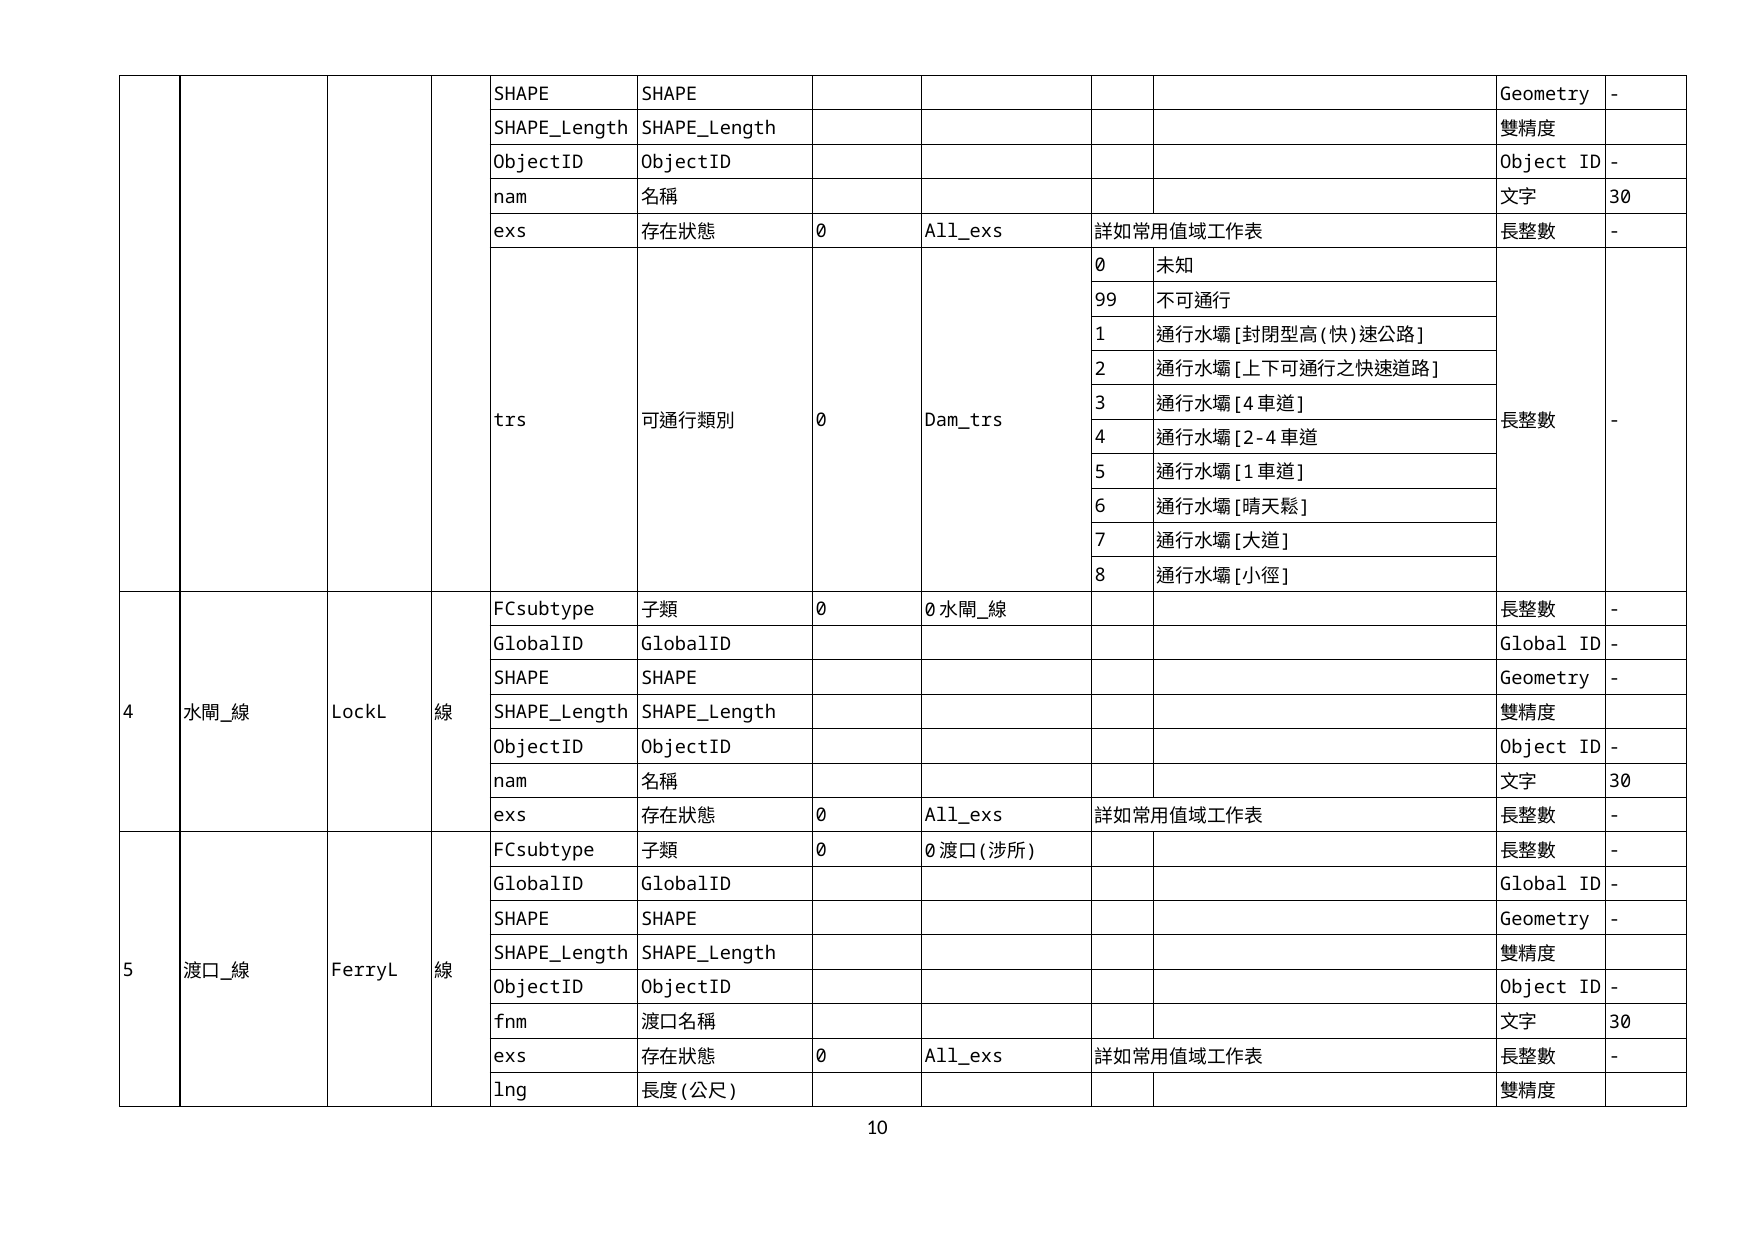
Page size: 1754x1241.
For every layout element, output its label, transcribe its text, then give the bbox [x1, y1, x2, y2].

table_cell 名稱 [638, 179, 812, 212]
table_cell [813, 76, 921, 109]
table_cell ObjectID [638, 145, 812, 178]
table_cell - [1606, 901, 1686, 934]
table_cell 渡口名稱 [638, 1004, 812, 1037]
table_cell All_exs [922, 798, 1091, 831]
table_cell 通行水壩[2-4車道 [1154, 420, 1496, 453]
table_cell [1092, 1073, 1153, 1106]
table_cell [813, 179, 921, 212]
table_cell [328, 76, 431, 591]
table_cell 長度(公尺) [638, 1073, 812, 1106]
table_cell 長整數 [1497, 1039, 1605, 1072]
table_cell 不可通行 [1154, 282, 1496, 316]
table_cell LockL [328, 592, 431, 831]
table_cell 子類 [638, 832, 812, 866]
table_cell 雙精度 [1497, 695, 1605, 728]
table_cell [181, 76, 327, 591]
table_cell - [1606, 145, 1686, 178]
table_cell [1154, 145, 1496, 178]
table_cell [1154, 832, 1496, 866]
table_cell 通行水壩[4車道] [1154, 385, 1496, 419]
table_cell 線 [432, 592, 490, 831]
table_cell [1154, 867, 1496, 900]
table_cell 8 [1092, 557, 1153, 591]
table_cell [1092, 110, 1153, 144]
table_cell [813, 1073, 921, 1106]
table_cell ObjectID [491, 970, 637, 1003]
table_cell 4 [1092, 420, 1153, 453]
table_cell 未知 [1154, 248, 1496, 281]
table_cell - [1606, 832, 1686, 866]
table_cell Object ID [1497, 970, 1605, 1003]
table_cell [1154, 901, 1496, 934]
table_cell [1154, 179, 1496, 212]
table_cell 長整數 [1497, 214, 1605, 247]
table_cell 雙精度 [1497, 110, 1605, 144]
table_cell [1092, 76, 1153, 109]
table_cell 存在狀態 [638, 798, 812, 831]
table_cell [120, 76, 179, 591]
table_cell SHAPE [491, 76, 637, 109]
table_cell [922, 179, 1091, 212]
table_cell [922, 660, 1091, 694]
table_cell fnm [491, 1004, 637, 1037]
table_cell 99 [1092, 282, 1153, 316]
table_cell ObjectID [638, 970, 812, 1003]
table_cell 0 [1092, 248, 1153, 281]
table_cell - [1606, 592, 1686, 625]
table_cell GlobalID [491, 626, 637, 659]
table_cell [922, 1004, 1091, 1037]
table_cell [1092, 764, 1153, 797]
table_cell SHAPE_Length [638, 935, 812, 969]
table_cell Global ID [1497, 626, 1605, 659]
table_cell [1092, 901, 1153, 934]
table_cell 長整數 [1497, 832, 1605, 866]
table_cell [1606, 1073, 1686, 1106]
table_cell [922, 626, 1091, 659]
table_cell exs [491, 214, 637, 247]
table_cell ObjectID [491, 729, 637, 762]
table_cell 存在狀態 [638, 1039, 812, 1072]
table_cell 5 [1092, 454, 1153, 487]
table_cell [1154, 695, 1496, 728]
table_cell [1154, 729, 1496, 762]
table_cell 通行水壩[封閉型高(快)速公路] [1154, 317, 1496, 350]
table_cell [1092, 935, 1153, 969]
table_cell [922, 867, 1091, 900]
table_cell [1154, 110, 1496, 144]
table_cell 詳如常用值域工作表 [1092, 798, 1496, 831]
table_cell All_exs [922, 214, 1091, 247]
table_cell nam [491, 179, 637, 212]
table_cell [1154, 592, 1496, 625]
table_cell [1092, 592, 1153, 625]
table_cell [922, 901, 1091, 934]
table_cell FCsubtype [491, 592, 637, 625]
table_cell 可通行類別 [638, 248, 812, 591]
table_cell - [1606, 626, 1686, 659]
table_cell 30 [1606, 764, 1686, 797]
table_cell exs [491, 798, 637, 831]
table_cell nam [491, 764, 637, 797]
table_cell [1092, 832, 1153, 866]
table_cell [813, 626, 921, 659]
table_cell [813, 935, 921, 969]
table_cell 文字 [1497, 1004, 1605, 1037]
table_cell [922, 764, 1091, 797]
table_cell 長整數 [1497, 798, 1605, 831]
table_cell 通行水壩[上下可通行之快速道路] [1154, 351, 1496, 384]
table_cell SHAPE [491, 660, 637, 694]
table_cell - [1606, 248, 1686, 591]
table_cell [813, 764, 921, 797]
table_cell 通行水壩[1車道] [1154, 454, 1496, 487]
table_cell [1606, 695, 1686, 728]
table_cell 名稱 [638, 764, 812, 797]
table_cell 通行水壩[小徑] [1154, 557, 1496, 591]
table_cell 雙精度 [1497, 935, 1605, 969]
table_cell [1092, 660, 1153, 694]
table_cell Global ID [1497, 867, 1605, 900]
table_cell [1092, 695, 1153, 728]
table_cell SHAPE [638, 660, 812, 694]
table_cell - [1606, 970, 1686, 1003]
table_cell 0 [813, 592, 921, 625]
table_cell 長整數 [1497, 592, 1605, 625]
table_cell - [1606, 798, 1686, 831]
table_cell SHAPE [491, 901, 637, 934]
table_cell Object ID [1497, 729, 1605, 762]
table_cell 雙精度 [1497, 1073, 1605, 1106]
table_cell 通行水壩[大道] [1154, 523, 1496, 556]
table_cell Object ID [1497, 145, 1605, 178]
table_cell 0 [813, 214, 921, 247]
table_cell 0 [813, 832, 921, 866]
table_cell SHAPE_Length [638, 695, 812, 728]
table_cell [922, 76, 1091, 109]
table_cell 水閘_線 [181, 592, 327, 831]
table_cell 渡口_線 [181, 832, 327, 1106]
table_cell ObjectID [638, 729, 812, 762]
table_cell Dam_trs [922, 248, 1091, 591]
table_cell [1092, 867, 1153, 900]
table_cell [922, 695, 1091, 728]
table_cell [1092, 179, 1153, 212]
table_cell [922, 110, 1091, 144]
table_cell 2 [1092, 351, 1153, 384]
table_cell 5 [120, 832, 179, 1106]
table_cell [1092, 729, 1153, 762]
table_cell SHAPE_Length [491, 110, 637, 144]
table_cell 30 [1606, 179, 1686, 212]
table_cell - [1606, 1039, 1686, 1072]
table_cell - [1606, 729, 1686, 762]
table_cell - [1606, 214, 1686, 247]
table_cell 7 [1092, 523, 1153, 556]
table_cell [813, 145, 921, 178]
table_cell [813, 970, 921, 1003]
table_cell 存在狀態 [638, 214, 812, 247]
table_cell - [1606, 660, 1686, 694]
table_cell [922, 935, 1091, 969]
table_cell SHAPE [638, 901, 812, 934]
table_cell [813, 695, 921, 728]
table_cell [1154, 1073, 1496, 1106]
table_cell - [1606, 867, 1686, 900]
table_cell [1154, 970, 1496, 1003]
table_cell SHAPE_Length [491, 935, 637, 969]
table_cell 3 [1092, 385, 1153, 419]
table_cell 4 [120, 592, 179, 831]
table_cell 詳如常用值域工作表 [1092, 1039, 1496, 1072]
table_cell [922, 729, 1091, 762]
table_cell [813, 729, 921, 762]
table_cell [813, 110, 921, 144]
table_cell [1092, 145, 1153, 178]
table_cell exs [491, 1039, 637, 1072]
table_cell [432, 76, 490, 591]
table_cell 0水閘_線 [922, 592, 1091, 625]
table_cell [1154, 1004, 1496, 1037]
table_cell 30 [1606, 1004, 1686, 1037]
table_cell [1092, 626, 1153, 659]
table_cell trs [491, 248, 637, 591]
table_cell 1 [1092, 317, 1153, 350]
table_cell [813, 1004, 921, 1037]
table_cell 子類 [638, 592, 812, 625]
table_cell lng [491, 1073, 637, 1106]
table_cell FCsubtype [491, 832, 637, 866]
table_cell FerryL [328, 832, 431, 1106]
table_cell Geometry [1497, 660, 1605, 694]
table_cell GlobalID [491, 867, 637, 900]
table_cell 0渡口(涉所) [922, 832, 1091, 866]
table_cell All_exs [922, 1039, 1091, 1072]
table_cell - [1606, 76, 1686, 109]
table_cell [1154, 76, 1496, 109]
table_cell GlobalID [638, 626, 812, 659]
table_cell 詳如常用值域工作表 [1092, 214, 1496, 247]
table_cell [1154, 764, 1496, 797]
table_cell [922, 1073, 1091, 1106]
table_cell SHAPE [638, 76, 812, 109]
table_cell [1606, 935, 1686, 969]
table_cell [1606, 110, 1686, 144]
table_cell Geometry [1497, 901, 1605, 934]
table_cell [1092, 970, 1153, 1003]
table_cell 0 [813, 1039, 921, 1072]
table_cell [813, 901, 921, 934]
table_cell [1154, 626, 1496, 659]
table_cell GlobalID [638, 867, 812, 900]
table_cell SHAPE_Length [638, 110, 812, 144]
table_cell 線 [432, 832, 490, 1106]
table_cell [1154, 660, 1496, 694]
table_cell [1154, 935, 1496, 969]
table_cell [813, 867, 921, 900]
table_cell 0 [813, 248, 921, 591]
table_cell 0 [813, 798, 921, 831]
table_cell [922, 970, 1091, 1003]
table_cell [922, 145, 1091, 178]
table_cell [1092, 1004, 1153, 1037]
table_cell 文字 [1497, 764, 1605, 797]
table_cell ObjectID [491, 145, 637, 178]
table_cell 6 [1092, 489, 1153, 522]
table_cell 通行水壩[晴天鬆] [1154, 489, 1496, 522]
table_cell 文字 [1497, 179, 1605, 212]
table_cell [813, 660, 921, 694]
table_cell Geometry [1497, 76, 1605, 109]
table_cell 長整數 [1497, 248, 1605, 591]
table_cell SHAPE_Length [491, 695, 637, 728]
